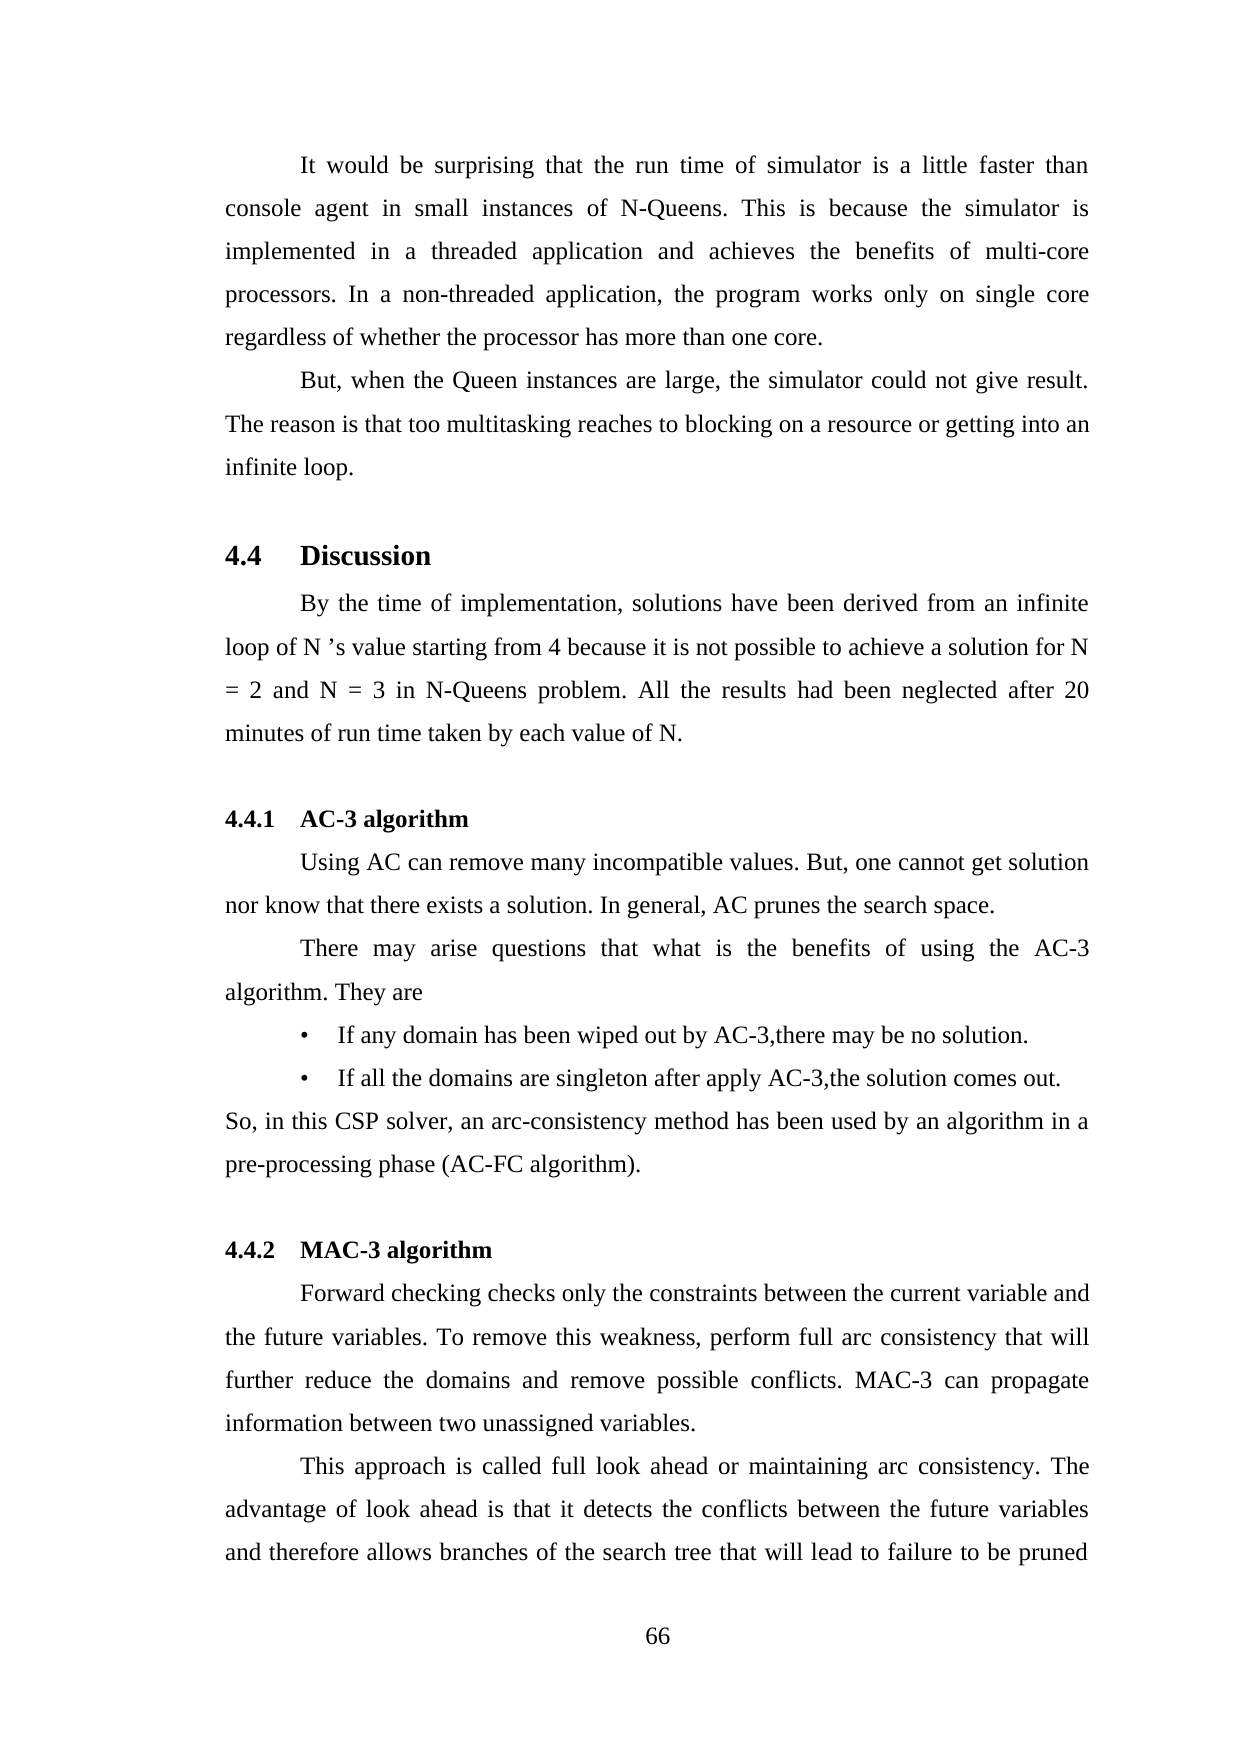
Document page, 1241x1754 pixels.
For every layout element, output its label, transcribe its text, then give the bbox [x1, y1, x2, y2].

text Forward checking checks only the constraints between the current variable and the future variables. To remove this weakness, perform full arc consistency that will further reduce the domains and remove possible conflicts. MAC-3 can propagate information between two unassigned variables. [225, 1278, 1090, 1437]
text There may arise questions that what is the benefits of using the AC-3 algorithm. They are [225, 933, 1090, 1005]
list If all the domains are singleton after apply AC-3,the solution comes out. [300, 1063, 1090, 1092]
text 4.4 Discussion [225, 538, 1090, 572]
text Using AC can remove many incompatible values. But, one cannot get solution nor know that there exists a solution. In general, AC prunes the search space. [225, 847, 1090, 919]
text This approach is called full look ahead or maintaining arc consistency. The advantage of look ahead is that it detects the conflicts between the future variables and therefore allows branches of the search tree that will lead to failure to be pruned [225, 1451, 1090, 1566]
text But, when the Queen instances are large, the simulator could not give result. The reason is that too multitasking reaches to blocking on a resource or getting into an infinite loop. [225, 366, 1090, 481]
text 4.4.1 AC-3 algorithm [225, 804, 1090, 833]
list If any domain has been wiped out by AC-3,there may be no solution. [300, 1020, 1090, 1048]
text 4.4.2 MAC-3 algorithm [225, 1235, 1090, 1264]
text So, in this CSP solver, an arc-consistency method has been used by an algorithm in a pre-processing phase (AC-FC algorithm). [225, 1106, 1090, 1178]
text It would be surprising that the run time of simulator is a little faster than console agent in small instances of N-Queens. This is because the simulator is implemented in a threaded application and achieves the benefits of multi-core processors. In a non-threaded application, the program works only on single core regardless of whether the processor has more than one core. [225, 150, 1090, 351]
text By the time of implementation, solutions have been derived from an infinite loop of N ’s value starting from 4 because it is not possible to achieve a solution for N = 2 and N = 3 in N-Queens problem. All the results had been neglected after 20 minutes of run time taken by each value of N. [225, 588, 1090, 747]
